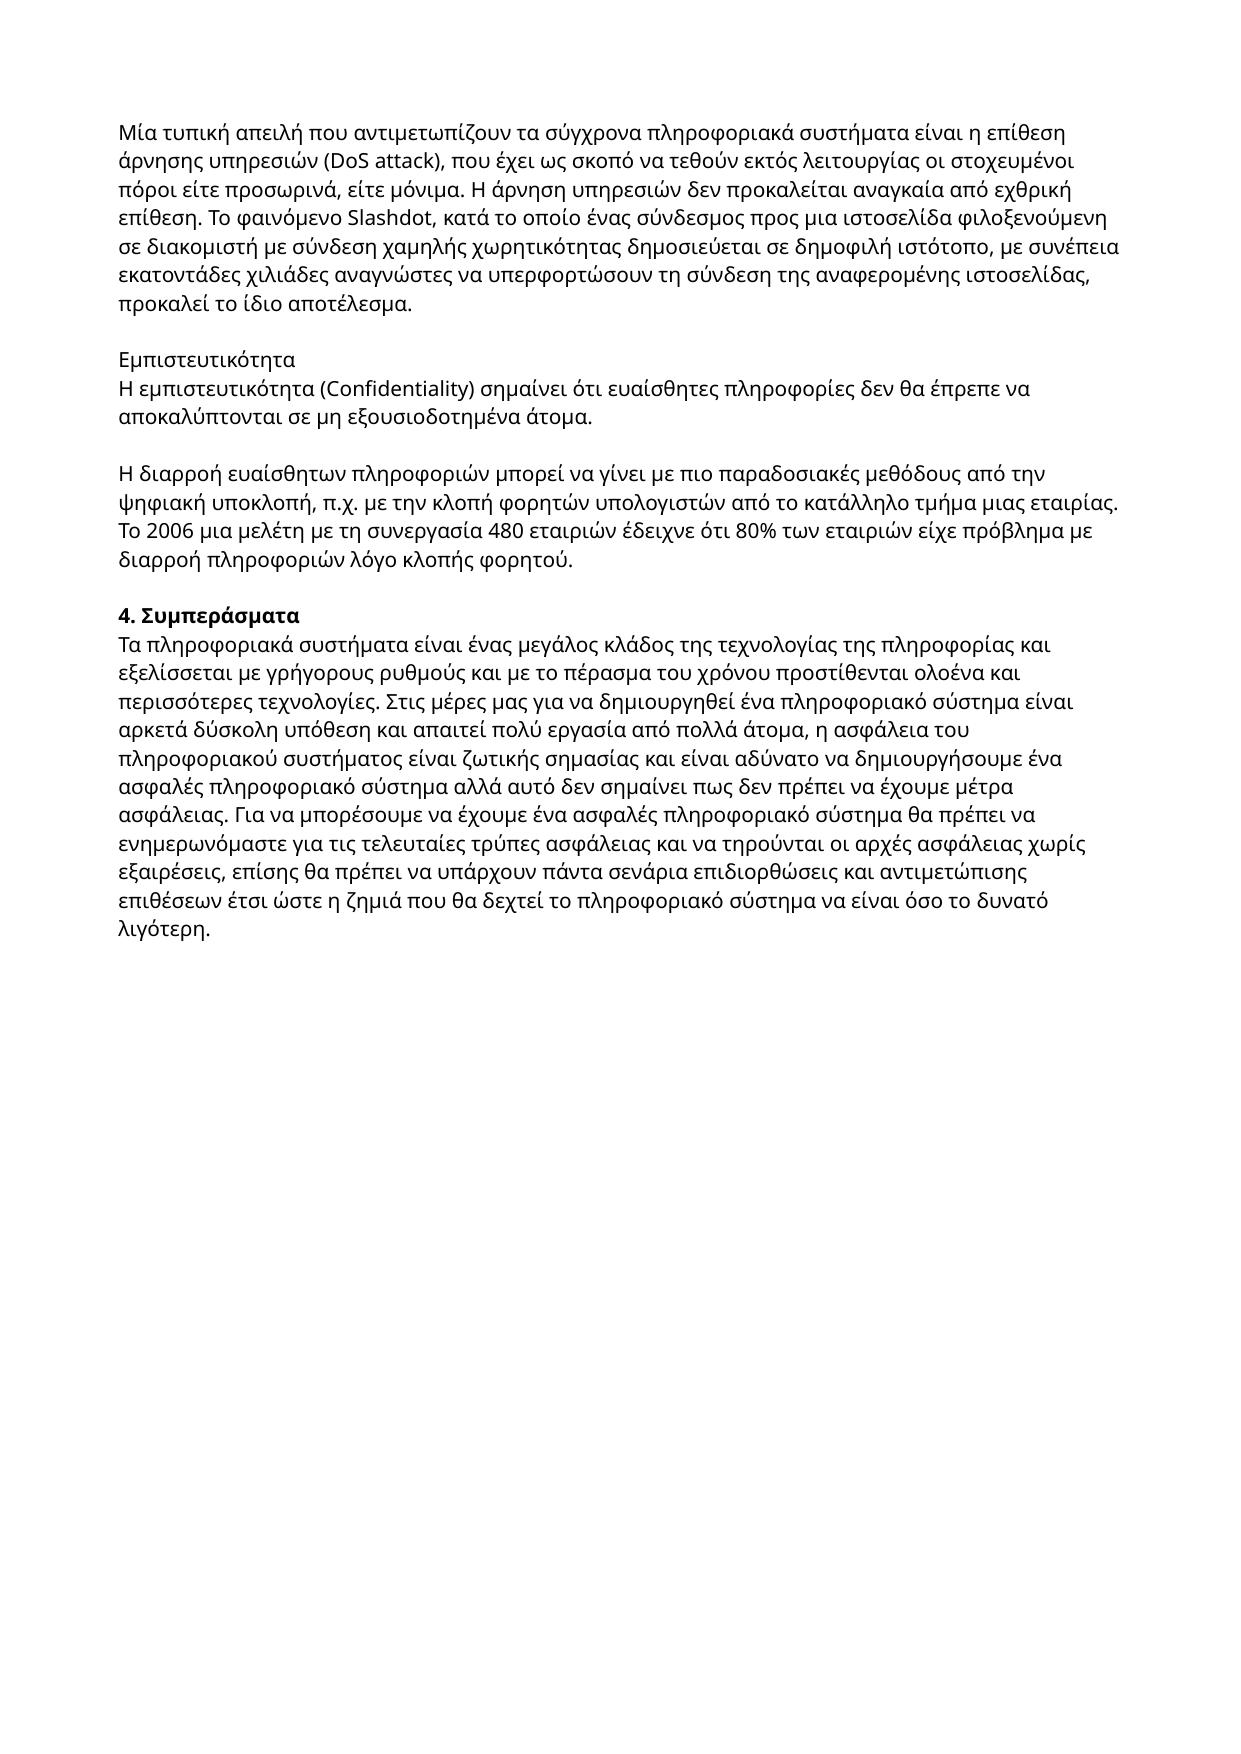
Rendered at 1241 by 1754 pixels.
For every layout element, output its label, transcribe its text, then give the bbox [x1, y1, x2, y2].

text Η διαρροή ευαίσθητων πληροφοριών μπορεί να γίνει με πιο παραδοσιακές μεθόδους από την ψηφιακή υποκλοπή, π.χ. με την κλοπή φορητών υπολογιστών από το κατάλληλο τμήμα μιας εταιρίας. Το 2006 μια μελέτη με τη συνεργασία 480 εταιριών έδειχνε ότι 80% των εταιριών είχε πρόβλημα με διαρροή πληροφοριών λόγο κλοπής φορητού. [118, 459, 1122, 573]
text 4. Συμπεράσματα [118, 602, 1122, 630]
text Τα πληροφοριακά συστήματα είναι ένας μεγάλος κλάδος της τεχνολογίας της πληροφορίας και εξελίσσεται με γρήγορους ρυθμούς και με το πέρασμα του χρόνου προστίθενται ολοένα και περισσότερες τεχνολογίες. Στις μέρες μας για να δημιουργηθεί ένα πληροφοριακό σύστημα είναι αρκετά δύσκολη υπόθεση και απαιτεί πολύ εργασία από πολλά άτομα, η ασφάλεια του πληροφοριακού συστήματος είναι ζωτικής σημασίας και είναι αδύνατο να δημιουργήσουμε ένα ασφαλές πληροφοριακό σύστημα αλλά αυτό δεν σημαίνει πως δεν πρέπει να έχουμε μέτρα ασφάλειας. Για να μπορέσουμε να έχουμε ένα ασφαλές πληροφοριακό σύστημα θα πρέπει να ενημερωνόμαστε για τις τελευταίες τρύπες ασφάλειας και να τηρούνται οι αρχές ασφάλειας χωρίς εξαιρέσεις, επίσης θα πρέπει να υπάρχουν πάντα σενάρια επιδιορθώσεις και αντιμετώπισης επιθέσεων έτσι ώστε η ζημιά που θα δεχτεί το πληροφοριακό σύστημα να είναι όσο το δυνατό λιγότερη. [118, 630, 1122, 943]
text Η εμπιστευτικότητα (Confidentiality) σημαίνει ότι ευαίσθητες πληροφορίες δεν θα έπρεπε να αποκαλύπτονται σε μη εξουσιοδοτημένα άτομα. [118, 374, 1122, 431]
text Εμπιστευτικότητα [118, 346, 1122, 374]
text Μία τυπική απειλή που αντιμετωπίζουν τα σύγχρονα πληροφοριακά συστήματα είναι η επίθεση άρνησης υπηρεσιών (DοS attack), που έχει ως σκοπό να τεθούν εκτός λειτουργίας οι στοχευμένοι πόροι είτε προσωρινά, είτε μόνιμα. Η άρνηση υπηρεσιών δεν προκαλείται αναγκαία από εχθρική επίθεση. Το φαινόμενο Slashdot, κατά το οποίο ένας σύνδεσμος προς μια ιστοσελίδα φιλοξενούμενη σε διακομιστή με σύνδεση χαμηλής χωρητικότητας δημοσιεύεται σε δημοφιλή ιστότοπο, με συνέπεια εκατοντάδες χιλιάδες αναγνώστες να υπερφορτώσουν τη σύνδεση της αναφερομένης ιστοσελίδας, προκαλεί το ίδιο αποτέλεσμα. [118, 118, 1122, 317]
